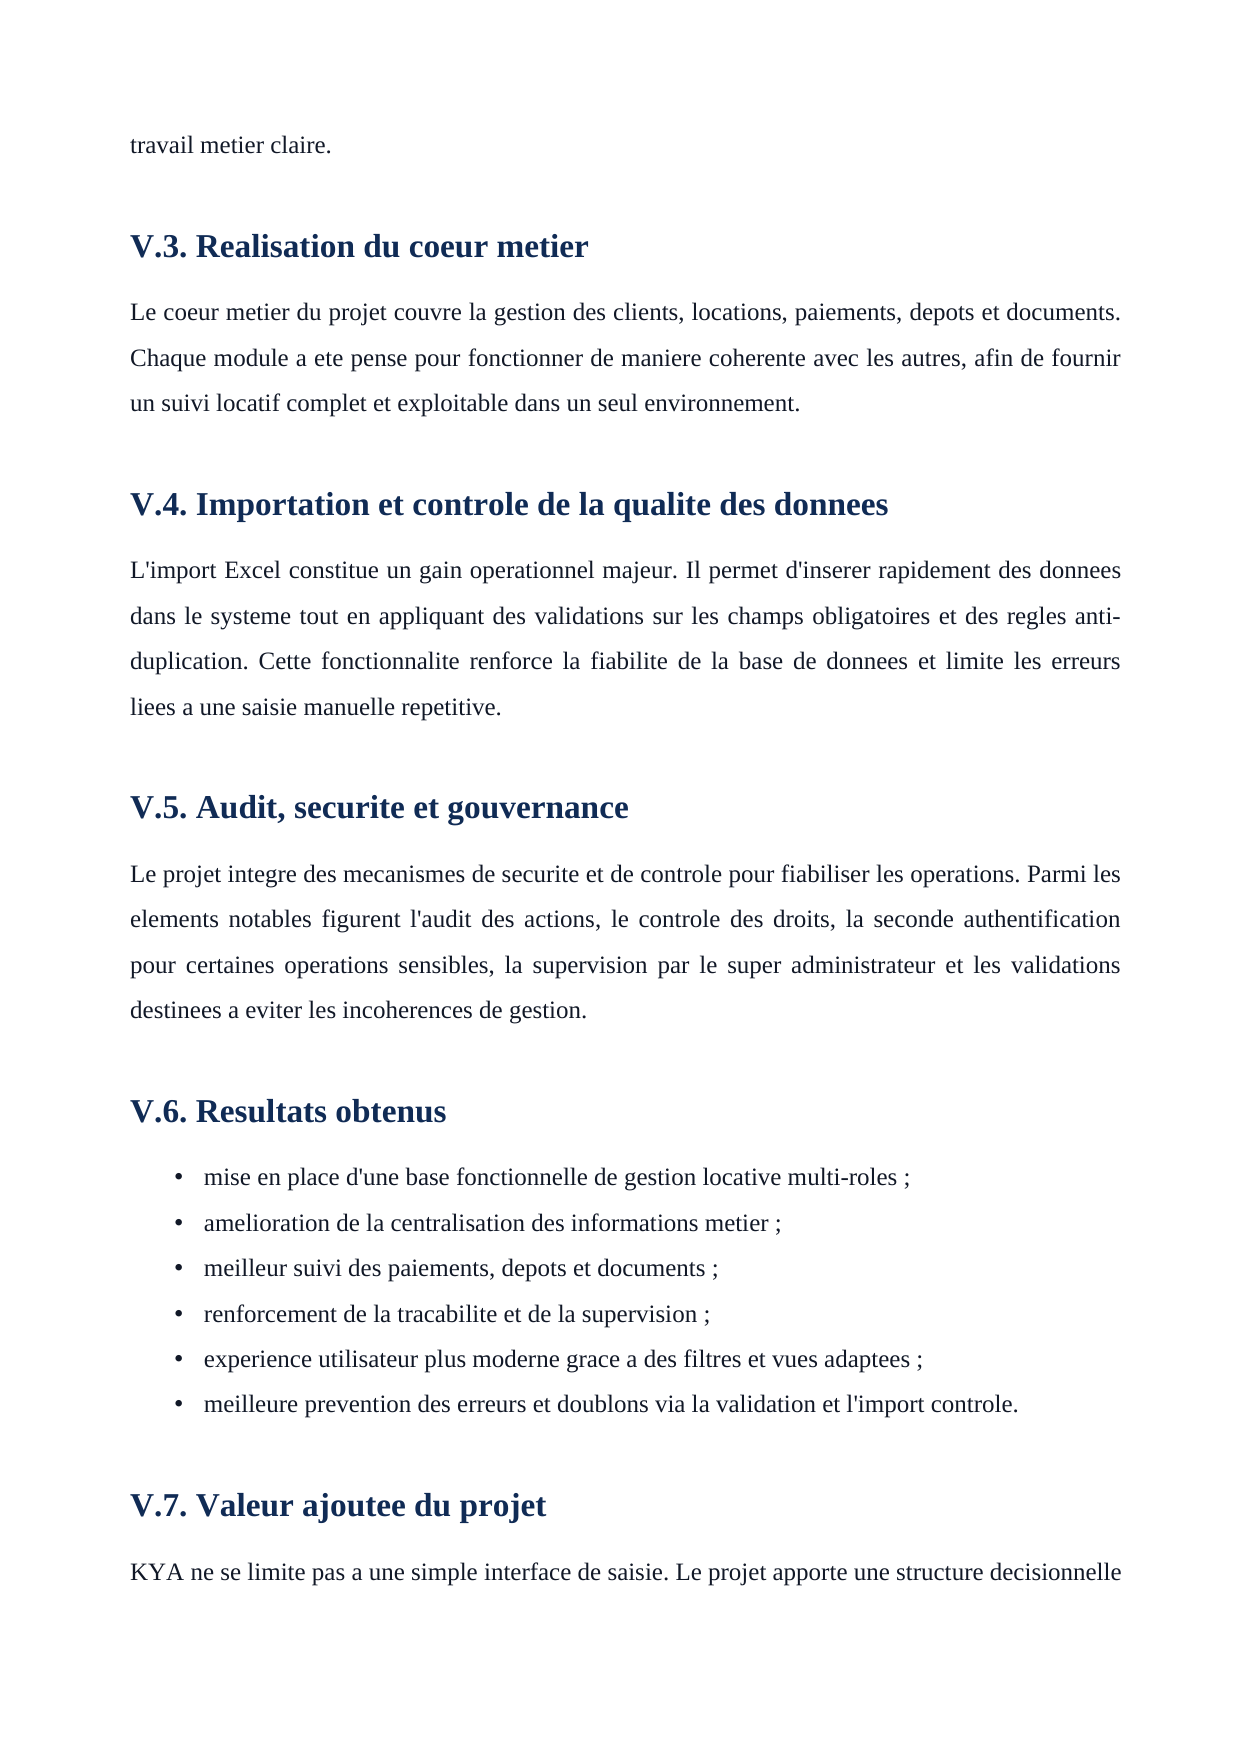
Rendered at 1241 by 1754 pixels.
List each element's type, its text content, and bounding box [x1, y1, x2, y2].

subtitle V.5. Audit, securite et gouvernance [130, 788, 1122, 826]
text KYA ne se limite pas a une simple interface de saisie. Le projet apporte une structure decisionnelle [130, 1557, 1122, 1586]
subtitle V.7. Valeur ajoutee du projet [130, 1486, 1122, 1524]
text Le coeur metier du projet couvre la gestion des clients, locations, paiements, depots et documents. Chaque module a ete pense pour fonctionner de maniere coherente avec les autres, afin de fournir un suivi locatif complet et exploitable dans un seul environnement. [130, 297, 1122, 417]
text Le projet integre des mecanismes de securite et de controle pour fiabiliser les operations. Parmi les elements notables figurent l'audit des actions, le controle des droits, la seconde authentification pour certaines operations sensibles, la supervision par le super administrateur et les validations destinees a eviter les incoherences de gestion. [130, 859, 1122, 1024]
text travail metier claire. [130, 130, 1122, 159]
list meilleur suivi des paiements, depots et documents ; [174, 1253, 1122, 1282]
list amelioration de la centralisation des informations metier ; [174, 1208, 1122, 1237]
list renforcement de la tracabilite et de la supervision ; [174, 1299, 1122, 1327]
list mise en place d'une base fonctionnelle de gestion locative multi-roles ; [174, 1162, 1122, 1191]
subtitle V.6. Resultats obtenus [130, 1091, 1122, 1129]
text L'import Excel constitue un gain operationnel majeur. Il permet d'inserer rapidement des donnees dans le systeme tout en appliquant des validations sur les champs obligatoires et des regles anti-duplication. Cette fonctionnalite renforce la fiabilite de la base de donnees et limite les erreurs liees a une saisie manuelle repetitive. [130, 555, 1122, 720]
list meilleure prevention des erreurs et doublons via la validation et l'import controle. [174, 1389, 1122, 1418]
subtitle V.4. Importation et controle de la qualite des donnees [130, 484, 1122, 522]
list experience utilisateur plus moderne grace a des filtres et vues adaptees ; [174, 1344, 1122, 1373]
subtitle V.3. Realisation du coeur metier [130, 226, 1122, 264]
